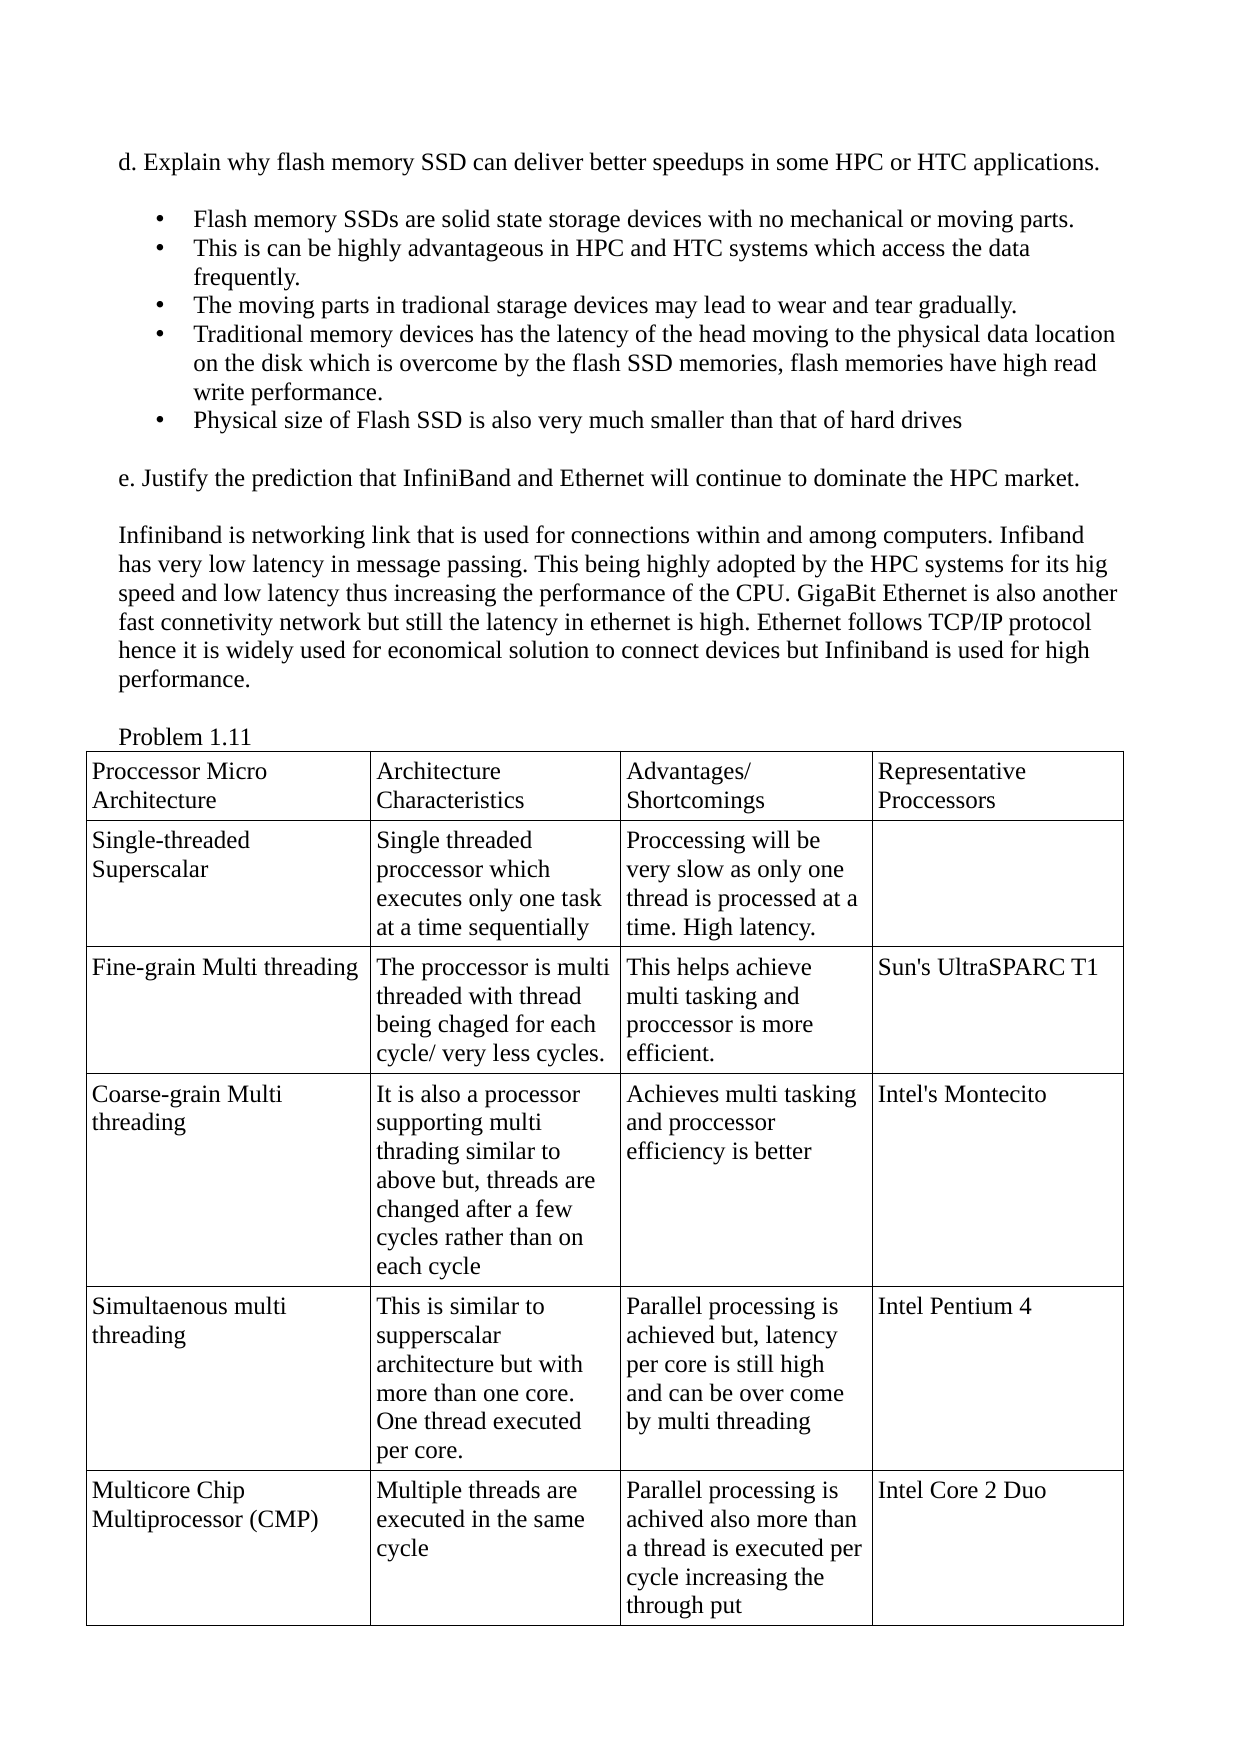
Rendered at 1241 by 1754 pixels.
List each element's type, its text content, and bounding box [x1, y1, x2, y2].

table_cell The proccessor is multi threaded with thread being chaged for each cycle/ very less cycles. [371, 947, 620, 1073]
table_header Advantages/ Shortcomings [621, 752, 872, 820]
list This is can be highly advantageous in HPC and HTC systems which access the data frequently. [156, 233, 1122, 291]
list Flash memory SSDs are solid state storage devices with no mechanical or moving parts. [156, 204, 1122, 233]
text d. Explain why flash memory SSD can deliver better speedups in some HPC or HTC applications. [118, 147, 1122, 176]
table_cell It is also a processor supporting multi thrading similar to above but, threads are changed after a few cycles rather than on each cycle [371, 1074, 620, 1286]
list The moving parts in tradional starage devices may lead to wear and tear gradually. [156, 291, 1122, 319]
table_cell Fine-grain Multi threading [87, 947, 370, 1073]
table_cell Intel Core 2 Duo [873, 1471, 1123, 1625]
table_cell Intel's Montecito [873, 1074, 1123, 1286]
table_cell Multiple threads are executed in the same cycle [371, 1471, 620, 1625]
list Physical size of Flash SSD is also very much smaller than that of hard drives [156, 406, 1122, 434]
table_cell Parallel processing is achived also more than a thread is executed per cycle increasing the through put [621, 1471, 872, 1625]
list Traditional memory devices has the latency of the head moving to the physical data location on the disk which is overcome by the flash SSD memories, flash memories have high read write performance. [156, 319, 1122, 406]
table_cell Multicore Chip Multiprocessor (CMP) [87, 1471, 370, 1625]
table_header Representative Proccessors [873, 752, 1123, 820]
table_cell [873, 821, 1123, 946]
table_cell Simultaenous multi threading [87, 1287, 370, 1470]
table_cell Sun's UltraSPARC T1 [873, 947, 1123, 1073]
table_header Proccessor Micro Architecture [87, 752, 370, 820]
table_cell Parallel processing is achieved but, latency per core is still high and can be over come by multi threading [621, 1287, 872, 1470]
table_header Architecture Characteristics [371, 752, 620, 820]
table_cell Proccessing will be very slow as only one thread is processed at a time. High latency. [621, 821, 872, 946]
table_cell Single threaded proccessor which executes only one task at a time sequentially [371, 821, 620, 946]
table_cell Achieves multi tasking and proccessor efficiency is better [621, 1074, 872, 1286]
table_cell Coarse-grain Multi threading [87, 1074, 370, 1286]
text Problem 1.11 [118, 722, 1122, 751]
table_cell Intel Pentium 4 [873, 1287, 1123, 1470]
table_cell This helps achieve multi tasking and proccessor is more efficient. [621, 947, 872, 1073]
table_cell This is similar to supperscalar architecture but with more than one core. One thread executed per core. [371, 1287, 620, 1470]
text e. Justify the prediction that InfiniBand and Ethernet will continue to dominate the HPC market. [118, 463, 1122, 492]
table_cell Single-threaded Superscalar [87, 821, 370, 946]
text Infiniband is networking link that is used for connections within and among computers. Infiband has very low latency in message passing. This being highly adopted by the HPC systems for its hig speed and low latency thus increasing the performance of the CPU. GigaBit Ethernet is also another fast connetivity network but still the latency in ethernet is high. Ethernet follows TCP/IP protocol hence it is widely used for economical solution to connect devices but Infiniband is used for high performance. [118, 521, 1122, 693]
